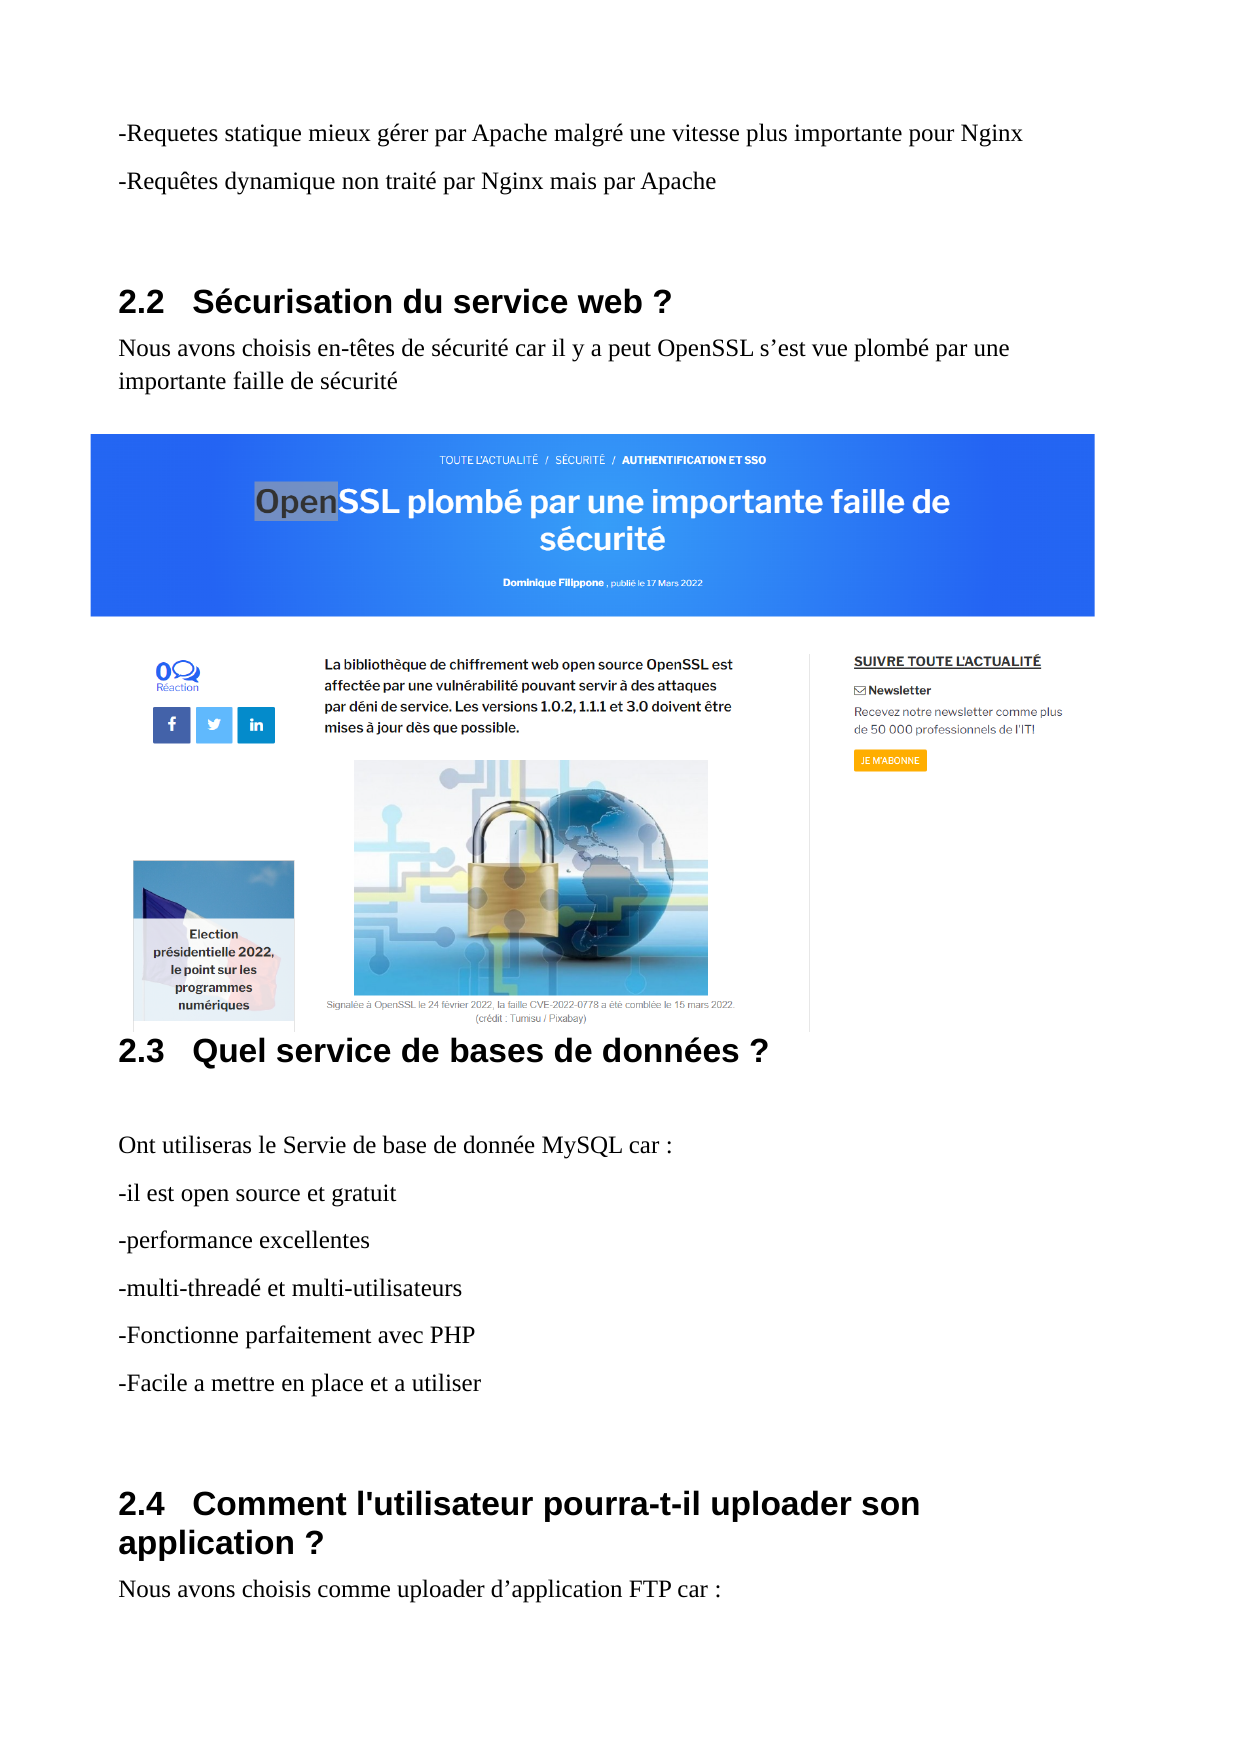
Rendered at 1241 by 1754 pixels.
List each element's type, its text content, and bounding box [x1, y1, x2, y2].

subtitle Sécurisation du service web ? [118, 282, 1122, 320]
text -Requetes statique mieux gérer par Apache malgré une vitesse plus importante pour Nginx [118, 118, 1122, 147]
text Ont utiliseras le Servie de base de donnée MySQL car : [118, 1130, 1122, 1159]
text -performance excellentes [118, 1225, 1122, 1254]
text Nous avons choisis comme uploader d’application FTP car : [118, 1574, 1122, 1603]
text -Fonctionne parfaitement avec PHP [118, 1320, 1122, 1349]
text -multi-threadé et multi-utilisateurs [118, 1273, 1122, 1302]
picture [90, 434, 1095, 1032]
text Nous avons choisis en-têtes de sécurité car il y a peut OpenSSL s’est vue plombé par une importante faille de sécurité [118, 333, 1122, 395]
subtitle Comment l'utilisateur pourra-t-il uploader son application ? [118, 1484, 1122, 1561]
text -il est open source et gratuit [118, 1178, 1122, 1206]
subtitle Quel service de bases de données ? [118, 434, 1122, 1070]
text -Facile a mettre en place et a utiliser [118, 1368, 1122, 1397]
text -Requêtes dynamique non traité par Nginx mais par Apache [118, 166, 1122, 194]
